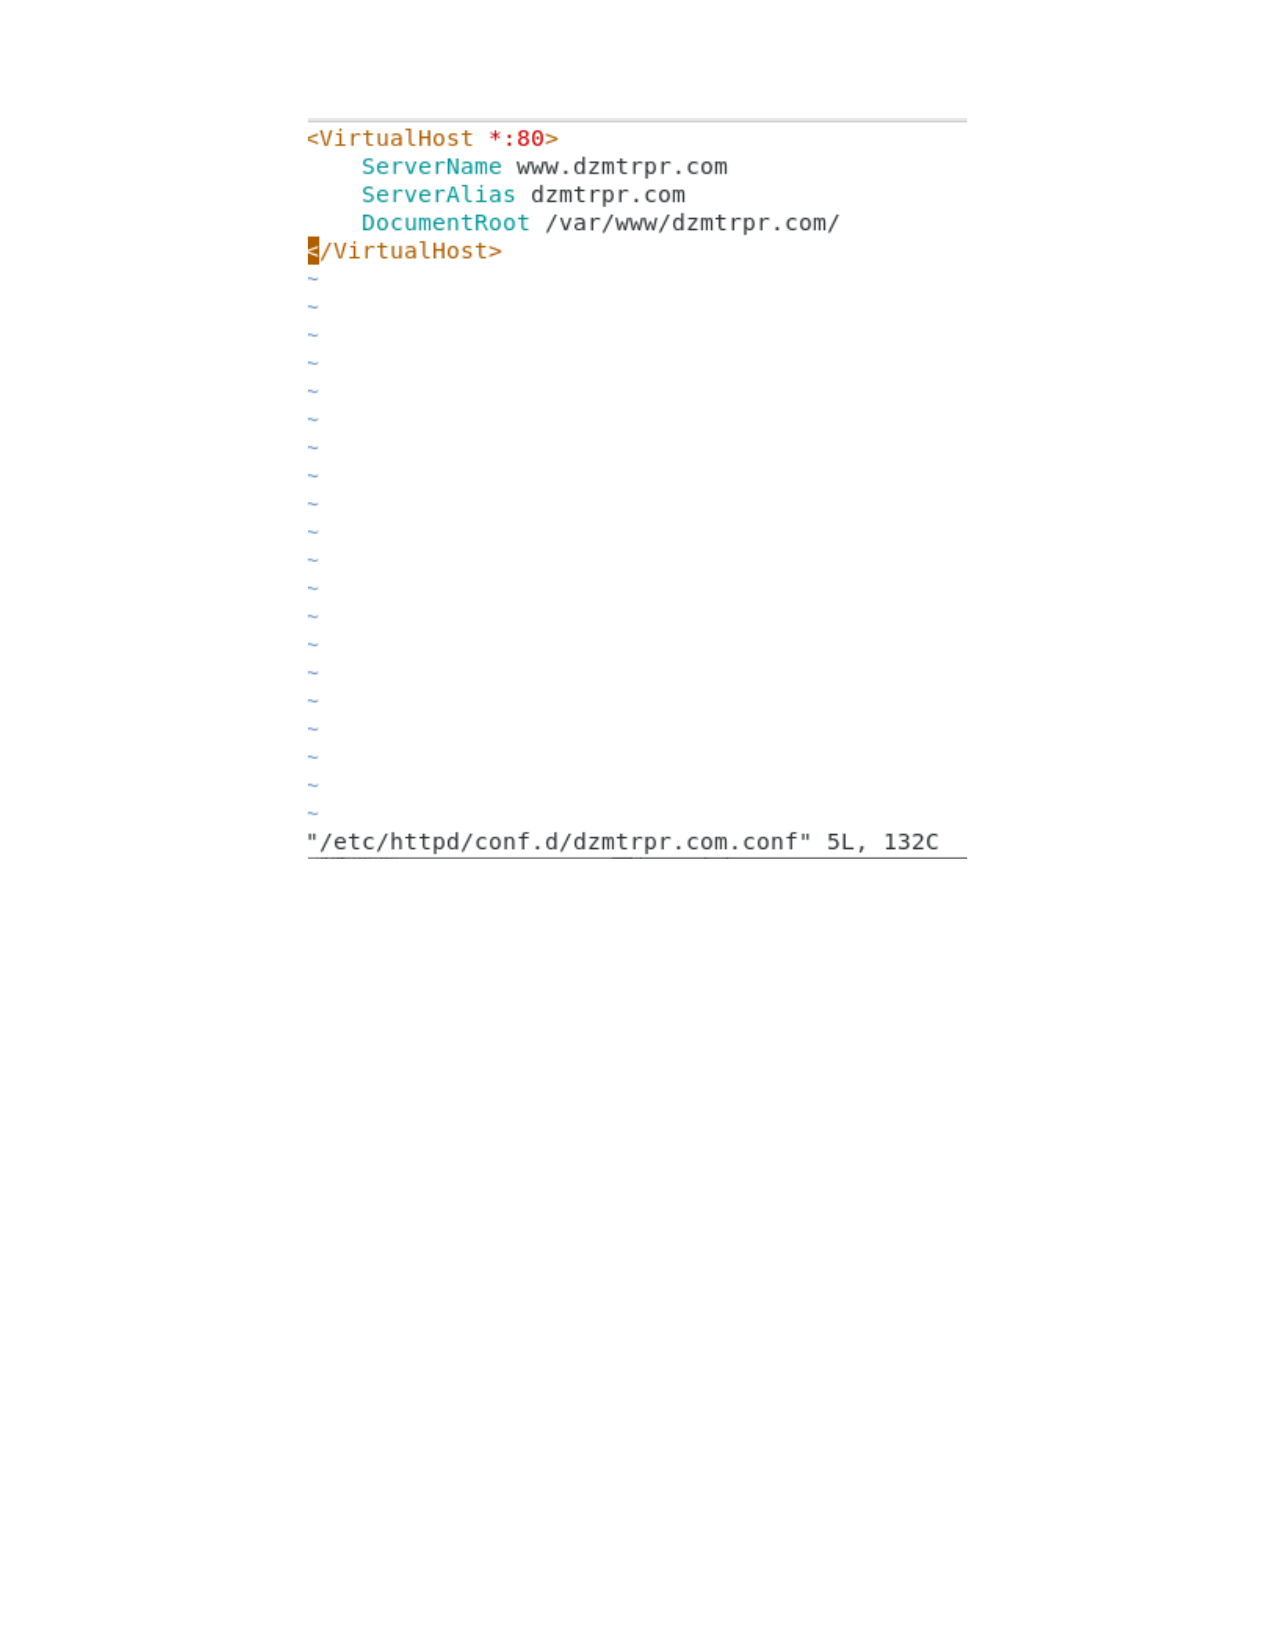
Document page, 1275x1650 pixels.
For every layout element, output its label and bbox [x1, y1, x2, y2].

picture [307, 118, 968, 859]
